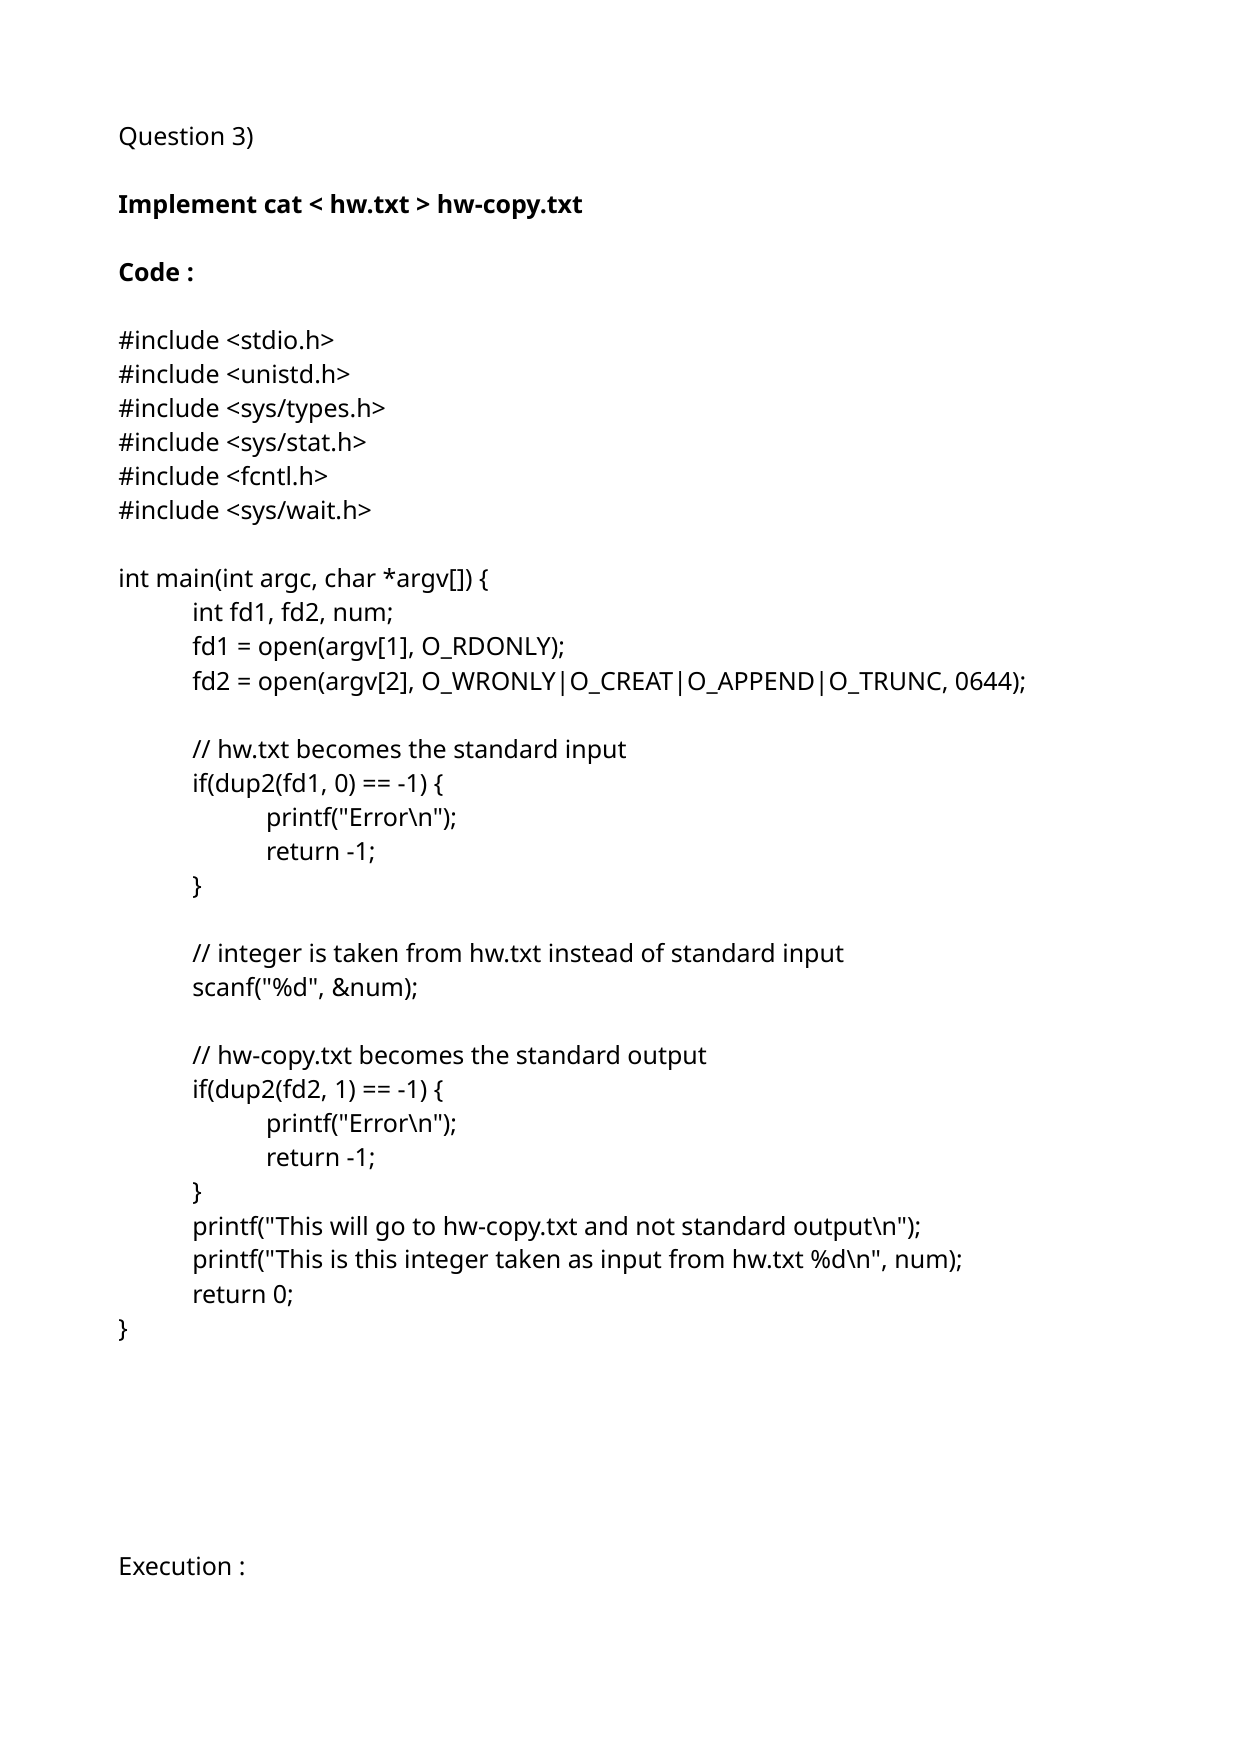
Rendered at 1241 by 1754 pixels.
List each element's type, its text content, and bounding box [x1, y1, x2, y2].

text printf("Error\n"); [118, 1106, 1122, 1140]
text fd1 = open(argv[1], O_RDONLY); [118, 629, 1122, 663]
text Question 3) [118, 118, 1122, 152]
text Implement cat < hw.txt > hw-copy.txt [118, 186, 1122, 220]
text Execution : [118, 1549, 1122, 1583]
text return -1; [118, 833, 1122, 867]
text // hw-copy.txt becomes the standard output [118, 1038, 1122, 1072]
text printf("This will go to hw-copy.txt and not standard output\n"); [118, 1208, 1122, 1242]
text #include <stdio.h> [118, 322, 1122, 357]
text // hw.txt becomes the standard input [118, 731, 1122, 765]
text } [118, 867, 1122, 902]
text if(dup2(fd2, 1) == -1) { [118, 1072, 1122, 1106]
text return 0; [118, 1276, 1122, 1310]
text // integer is taken from hw.txt instead of standard input [118, 936, 1122, 970]
text if(dup2(fd1, 0) == -1) { [118, 765, 1122, 799]
text int main(int argc, char *argv[]) { [118, 561, 1122, 595]
text #include <sys/wait.h> [118, 493, 1122, 527]
text #include <fcntl.h> [118, 459, 1122, 493]
text fd2 = open(argv[2], O_WRONLY|O_CREAT|O_APPEND|O_TRUNC, 0644); [118, 663, 1122, 697]
text printf("Error\n"); [118, 799, 1122, 833]
text } [118, 1310, 1122, 1344]
text return -1; [118, 1140, 1122, 1174]
text #include <unistd.h> [118, 357, 1122, 391]
text Code : [118, 254, 1122, 288]
text } [118, 1174, 1122, 1208]
text int fd1, fd2, num; [118, 595, 1122, 629]
text printf("This is this integer taken as input from hw.txt %d\n", num); [118, 1242, 1122, 1276]
text scanf("%d", &num); [118, 970, 1122, 1004]
text #include <sys/stat.h> [118, 425, 1122, 459]
text #include <sys/types.h> [118, 391, 1122, 425]
